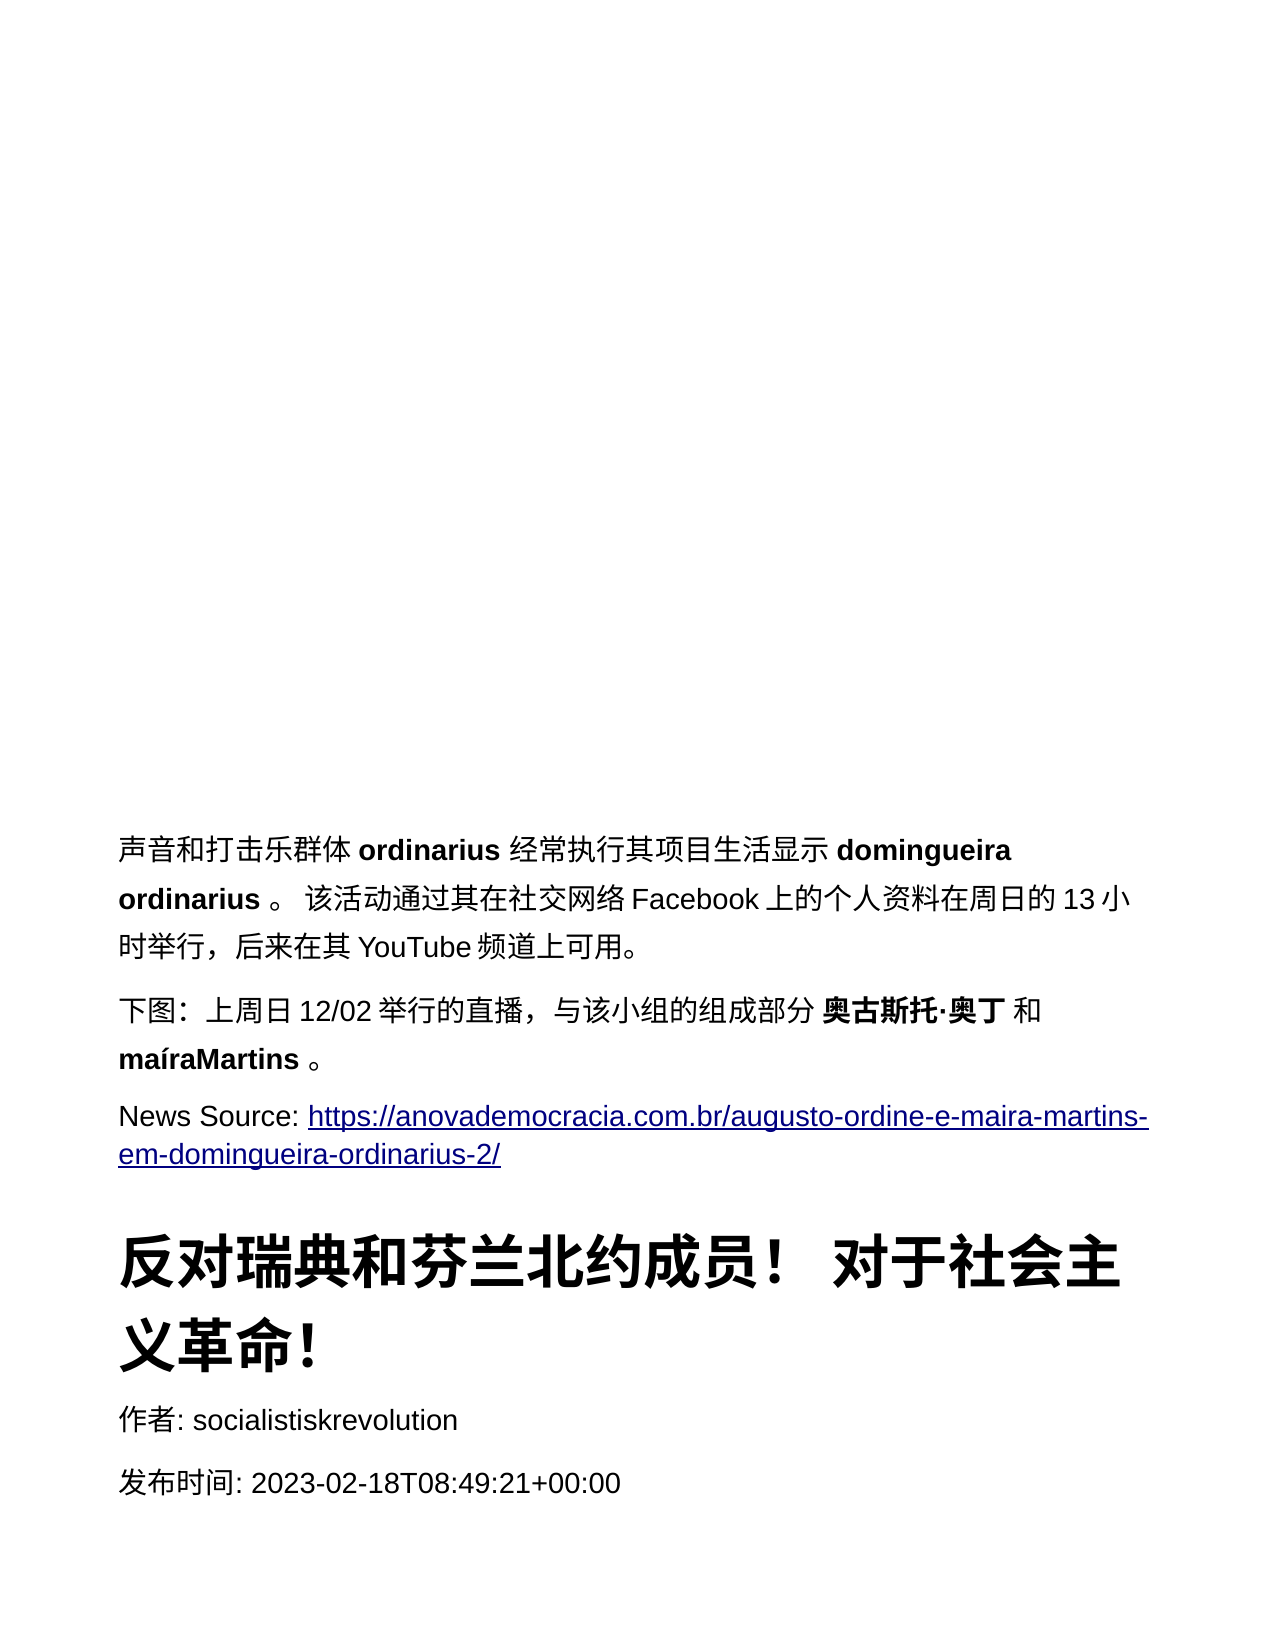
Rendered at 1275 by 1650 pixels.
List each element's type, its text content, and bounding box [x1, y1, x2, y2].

text News Source: https://anovademocracia.com.br/augusto-ordine-e-maira-martins-em-domingueira-ordinarius-2/ [118, 1099, 1157, 1171]
text 发布时间: 2023-02-18T08:49:21+00:00 [118, 1460, 1157, 1502]
text 下图：上周日12/02举行的直播，与该小组的组成部分 奥古斯托·奥丁 和 maíraMartins 。 [118, 987, 1157, 1078]
text 声音和打击乐群体 ordinarius 经常执行其项目生活显示 domingueira ordinarius 。 该活动通过其在社交网络Facebook上的个人资料在周日的13小时举行，后来在其YouTube频道上可用。 [118, 118, 1157, 966]
subtitle 反对瑞典和芬兰北约成员！ 对于社会主义革命！ [118, 1215, 1157, 1384]
text 作者: socialistiskrevolution [118, 1397, 1157, 1439]
